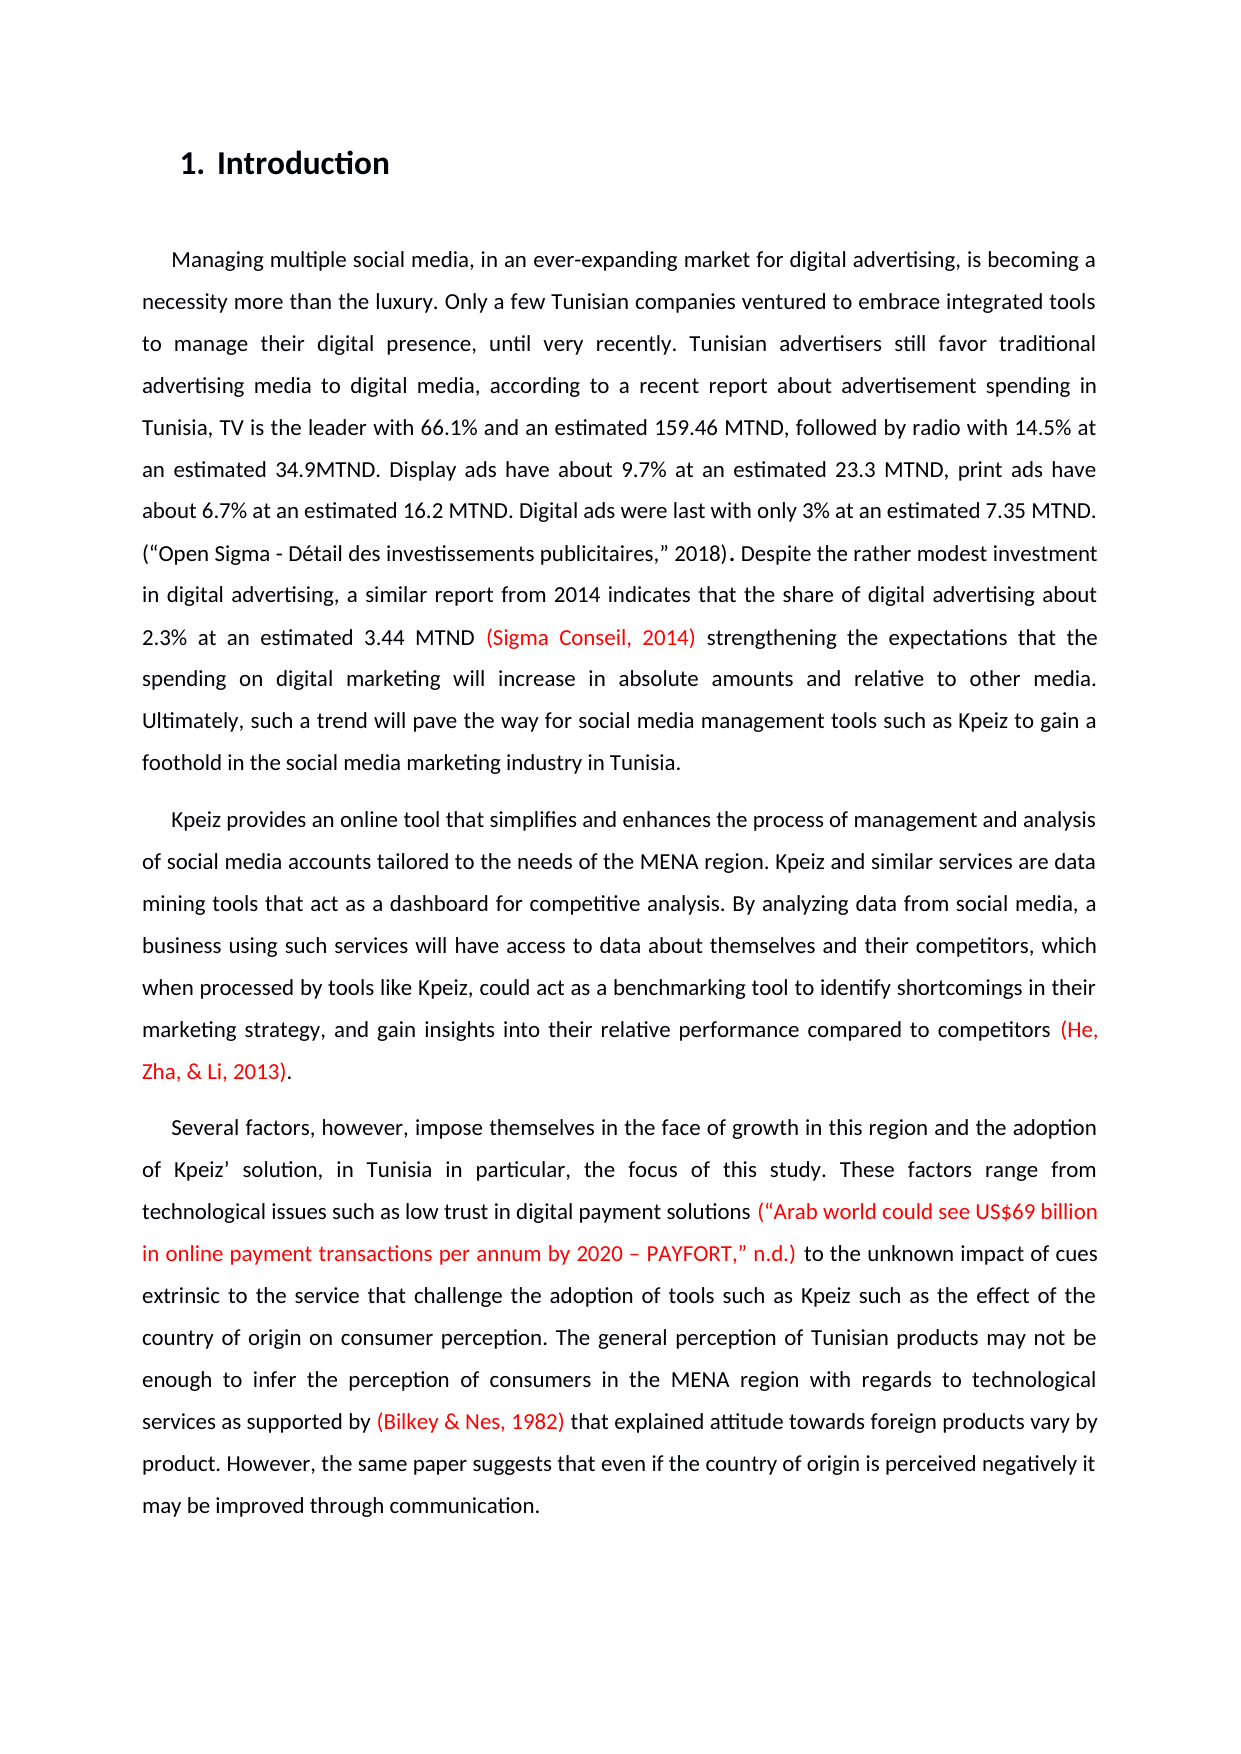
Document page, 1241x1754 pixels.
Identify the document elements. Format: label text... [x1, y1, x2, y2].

text Kpeiz provides an online tool that simplifies and enhances the process of management and analysis of social media accounts tailored to the needs of the MENA region. Kpeiz and similar services are data mining tools that act as a dashboard for competitive analysis. By analyzing data from social media, a business using such services will have access to data about themselves and their competitors, which when processed by tools like Kpeiz, could act as a benchmarking tool to identify shortcomings in their marketing strategy, and gain insights into their relative performance compared to competitors (He, Zha, & Li, 2013). [142, 805, 1098, 1085]
text Several factors, however, impose themselves in the face of growth in this region and the adoption of Kpeiz’ solution, in Tunisia in particular, the focus of this study. These factors range from technological issues such as low trust in digital payment solutions (“Arab world could see US$69 billion in online payment transactions per annum by 2020 – PAYFORT,” n.d.) to the unknown impact of cues extrinsic to the service that challenge the adoption of tools such as Kpeiz such as the effect of the country of origin on consumer perception. The general perception of Tunisian products may not be enough to infer the perception of consumers in the MENA region with regards to technological services as supported by (Bilkey & Nes, 1982) that explained attitude towards foreign products vary by product. However, the same paper suggests that even if the country of origin is perceived negatively it may be improved through communication. [142, 1113, 1098, 1519]
list Introduction [179, 142, 1098, 182]
text Managing multiple social media, in an ever-expanding market for digital advertising, is becoming a necessity more than the luxury. Only a few Tunisian companies ventured to embrace integrated tools to manage their digital presence, until very recently. Tunisian advertisers still favor traditional advertising media to digital media, according to a recent report about advertisement spending in Tunisia, TV is the leader with 66.1% and an estimated 159.46 MTND, followed by radio with 14.5% at an estimated 34.9MTND. Display ads have about 9.7% at an estimated 23.3 MTND, print ads have about 6.7% at an estimated 16.2 MTND. Digital ads were last with only 3% at an estimated 7.35 MTND. (“Open Sigma - Détail des investissements publicitaires,” 2018). Despite the rather modest investment in digital advertising, a similar report from 2014 indicates that the share of digital advertising about 2.3% at an estimated 3.44 MTND (Sigma Conseil, 2014) strengthening the expectations that the spending on digital marketing will increase in absolute amounts and relative to other media. Ultimately, such a trend will pave the way for social media management tools such as Kpeiz to gain a foothold in the social media marketing industry in Tunisia. [142, 245, 1098, 777]
